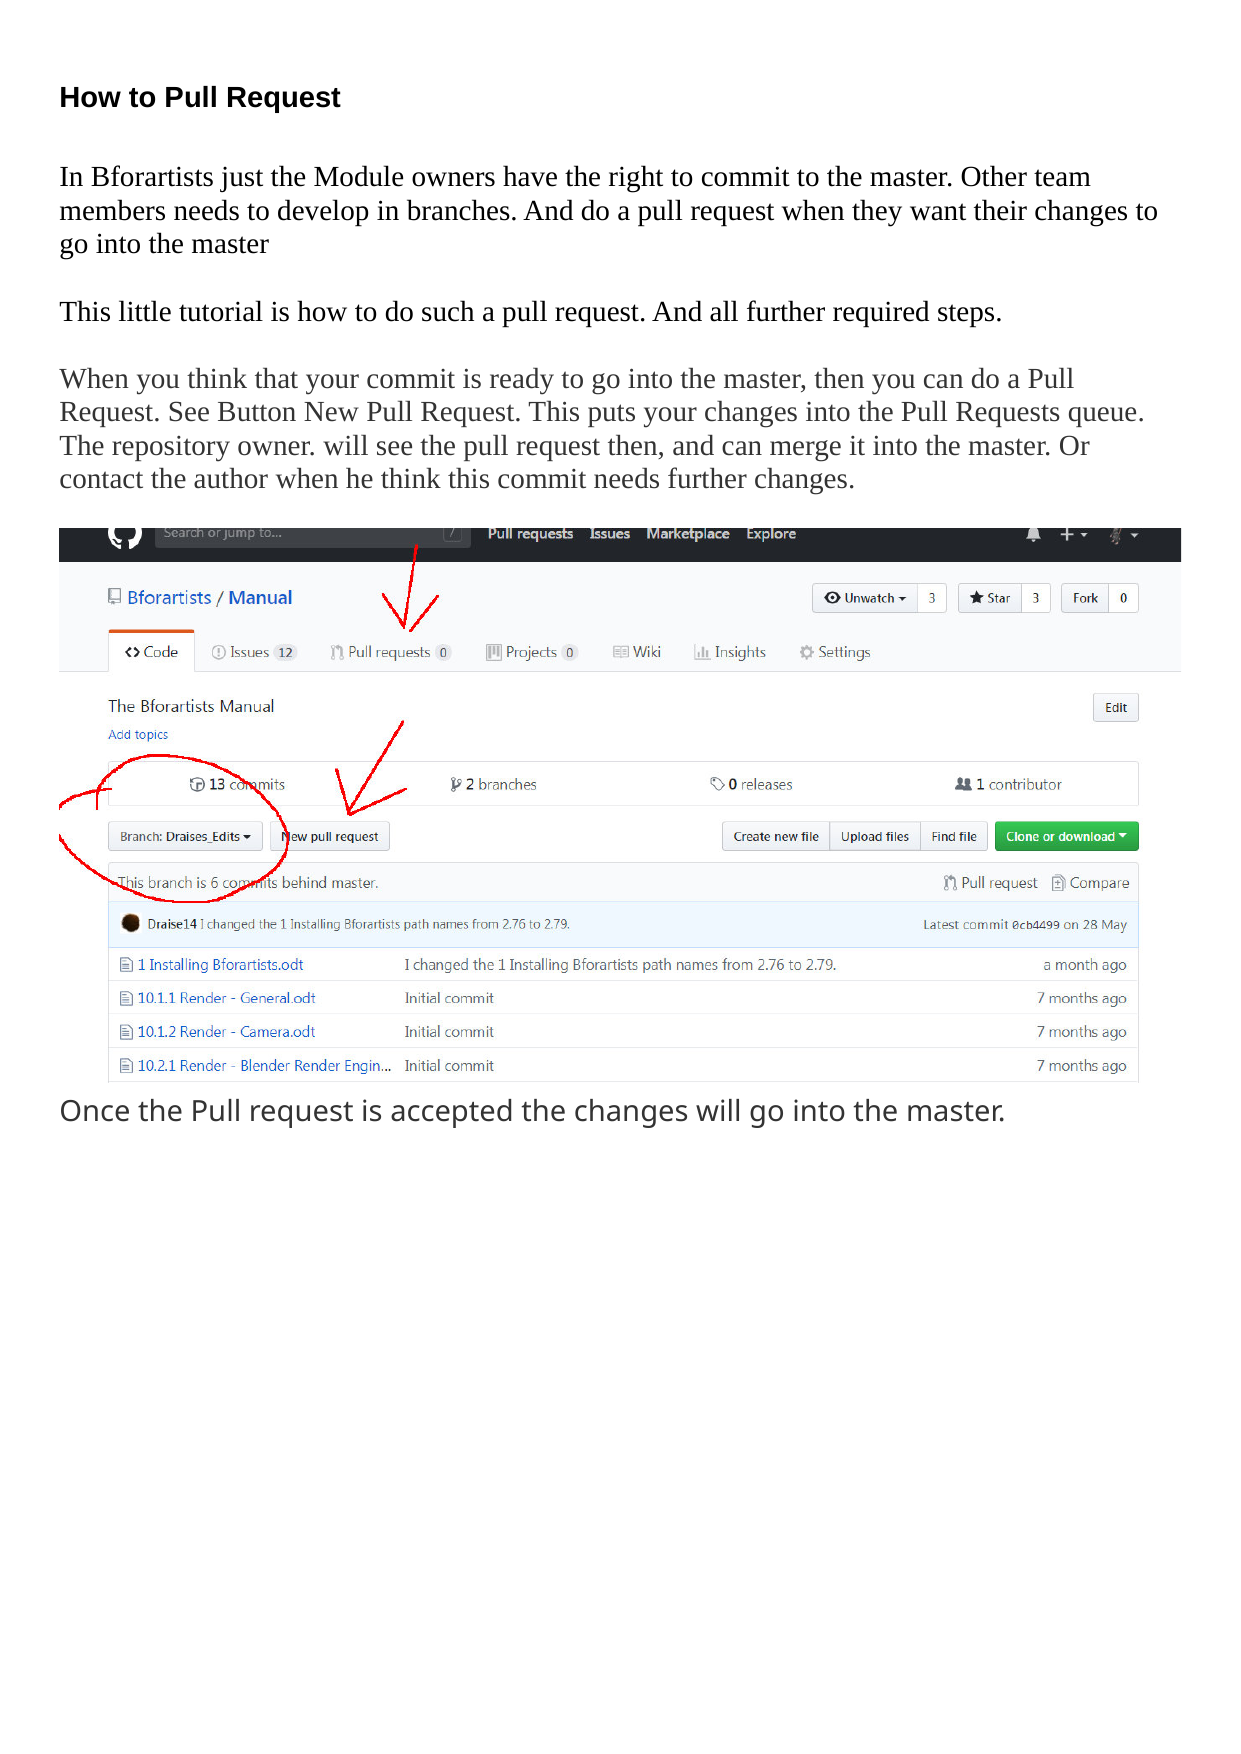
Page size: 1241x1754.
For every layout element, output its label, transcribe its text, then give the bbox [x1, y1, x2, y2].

text This little tutorial is how to do such a pull request. And all further required steps. [59, 294, 1181, 327]
text When you think that your commit is ready to go into the master, then you can do a Pull Request. See Button New Pull Request. This puts your changes into the Pull Requests queue. The repository owner. will see the pull request then, and can merge it into the master. Or contact the author when he think this commit needs further changes. [59, 361, 1181, 495]
subtitle How to Pull Request [59, 80, 1181, 113]
picture [59, 528, 1182, 1083]
text In Bforartists just the Module owners have the right to commit to the master. Other team members needs to develop in branches. And do a pull request when they want their changes to go into the master [59, 159, 1181, 260]
text Once the Pull request is accepted the changes will go into the master. [59, 1083, 1181, 1130]
